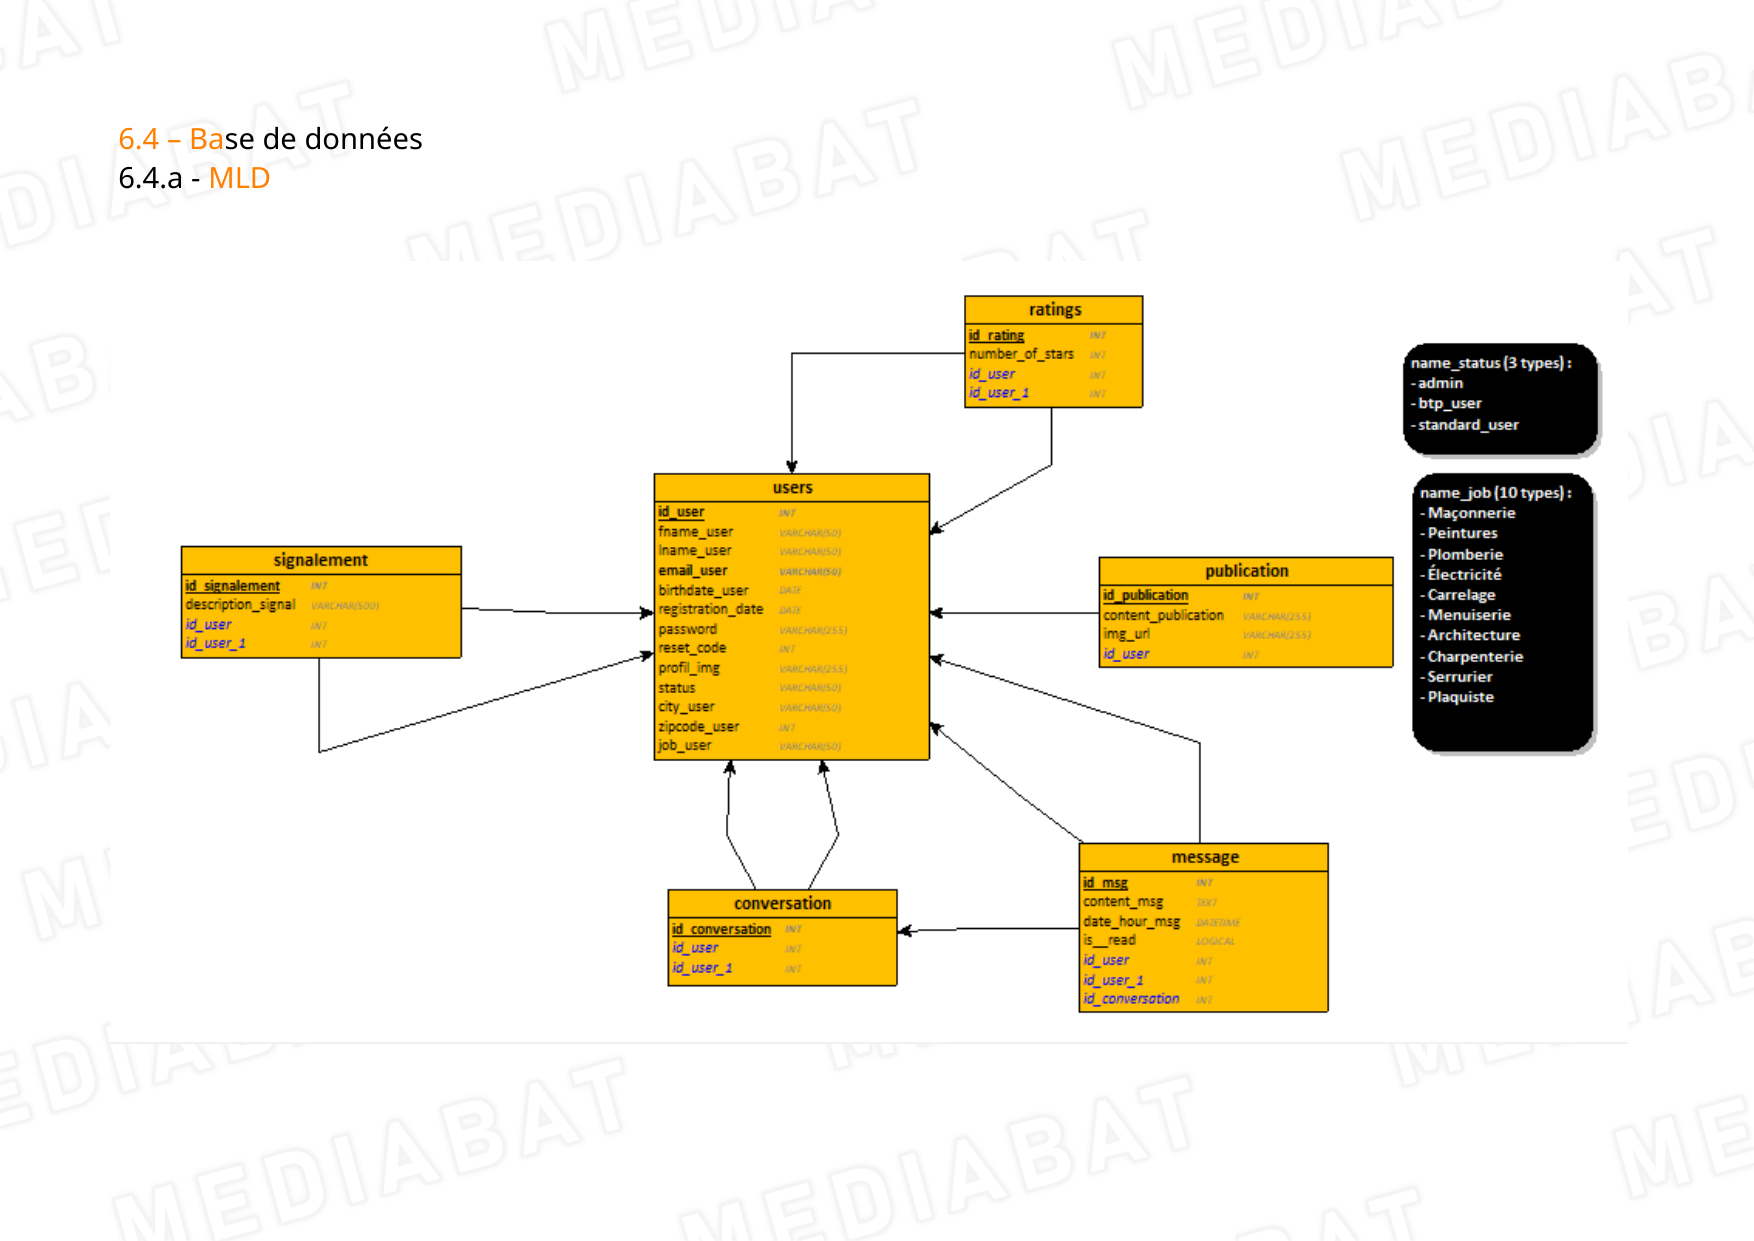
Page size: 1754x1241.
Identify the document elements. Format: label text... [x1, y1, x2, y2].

text 6.4 – Base de données [118, 118, 1636, 158]
picture [0, 0, 1754, 1241]
text 6.4.a - MLD [118, 158, 1636, 197]
